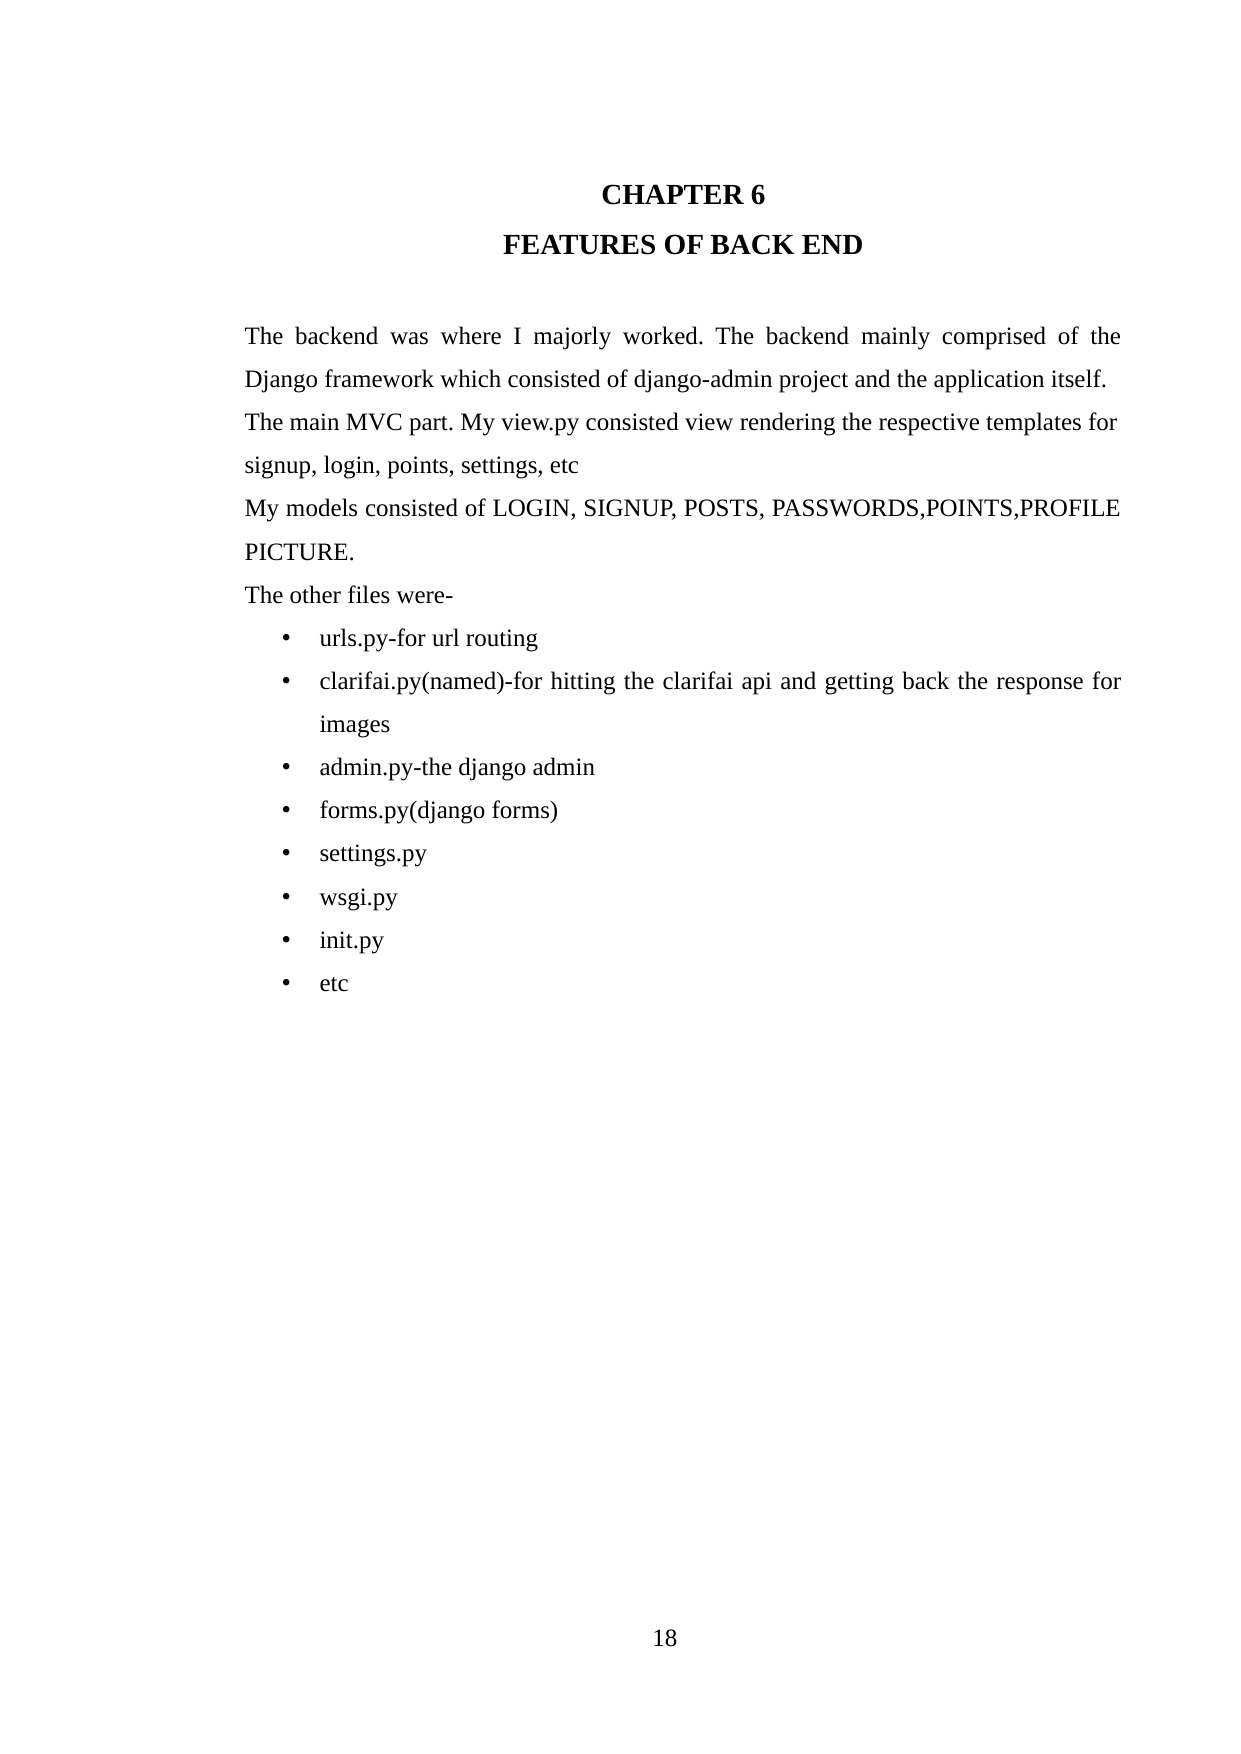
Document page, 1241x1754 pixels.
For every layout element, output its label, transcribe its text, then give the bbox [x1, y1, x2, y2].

text My models consisted of LOGIN, SIGNUP, POSTS, PASSWORDS,POINTS,PROFILE PICTURE. [244, 493, 1122, 565]
list clarifai.py(named)-for hitting the clarifai api and getting back the response for images [282, 666, 1122, 738]
text The main MVC part. My view.py consisted view rendering the respective templates for [244, 407, 1122, 436]
list etc [282, 968, 1122, 997]
list init.py [282, 925, 1122, 953]
list admin.py-the django admin [282, 752, 1122, 781]
text The backend was where I majorly worked. The backend mainly comprised of the Django framework which consisted of django-admin project and the application itself. [244, 321, 1122, 393]
list settings.py [282, 838, 1122, 867]
text The other files were- [244, 580, 1122, 608]
text FEATURES OF BACK END [244, 227, 1122, 261]
text CHAPTER 6 [244, 177, 1122, 211]
text signup, login, points, settings, etc [244, 450, 1122, 479]
list urls.py-for url routing [282, 623, 1122, 652]
list wsgi.py [282, 882, 1122, 910]
list forms.py(django forms) [282, 795, 1122, 824]
